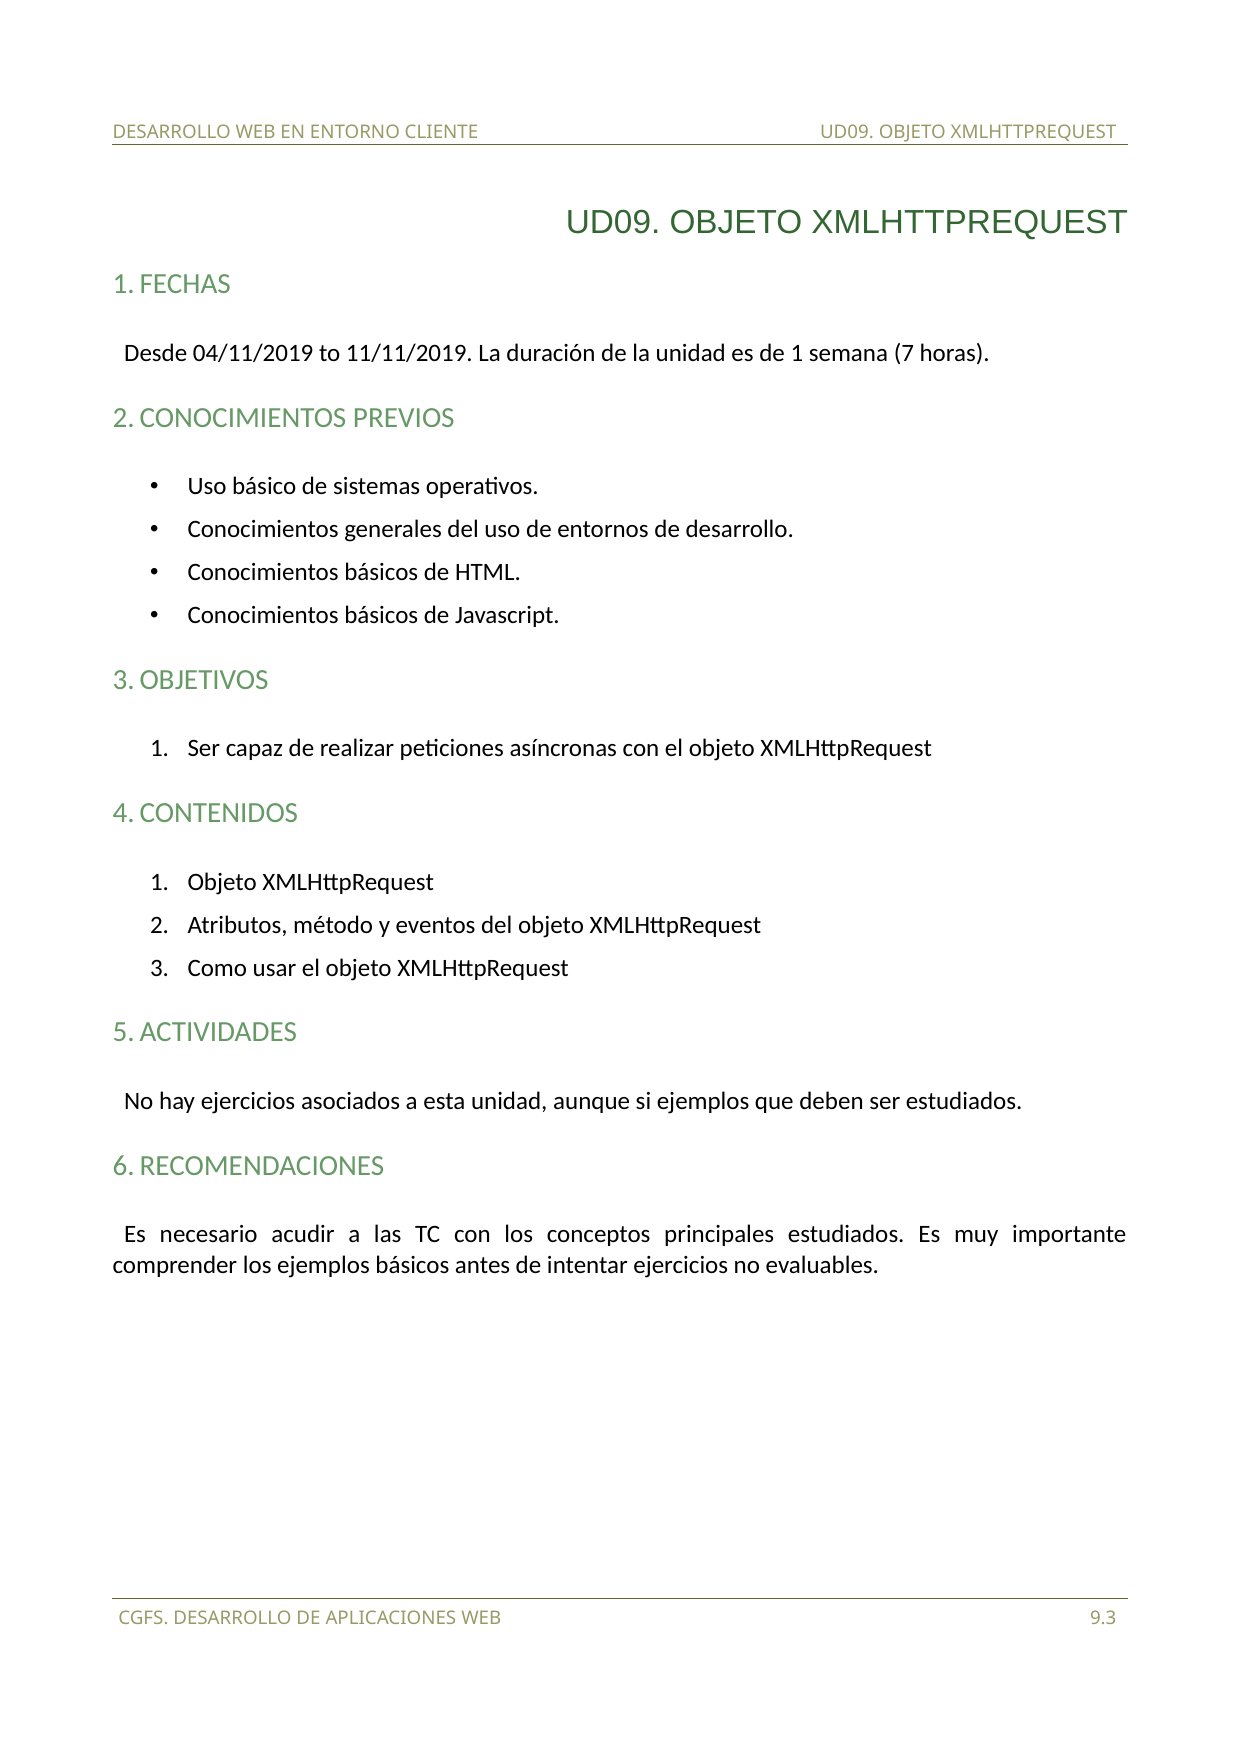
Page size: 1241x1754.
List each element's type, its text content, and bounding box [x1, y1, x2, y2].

subtitle Fechas [112, 265, 1128, 301]
list Conocimientos básicos de Javascript. [150, 599, 1128, 629]
list Objeto XMLHttpRequest [150, 866, 1128, 896]
text UD09. Objeto XMLHttpRequest [112, 202, 1128, 240]
list Ser capaz de realizar peticiones asíncronas con el objeto XMLHttpRequest [150, 732, 1128, 763]
list Como usar el objeto XMLHttpRequest [150, 952, 1128, 982]
subtitle Contenidos [112, 794, 1128, 830]
text No hay ejercicios asociados a esta unidad, aunque si ejemplos que deben ser estudiados. [112, 1085, 1128, 1116]
subtitle Actividades [112, 1013, 1128, 1049]
subtitle Objetivos [112, 661, 1128, 696]
subtitle Recomendaciones [112, 1147, 1128, 1183]
subtitle Conocimientos previos [112, 399, 1128, 434]
list Conocimientos generales del uso de entornos de desarrollo. [150, 513, 1128, 544]
text Es necesario acudir a las TC con los conceptos principales estudiados. Es muy importante comprender los ejemplos básicos antes de intentar ejercicios no evaluables. [112, 1219, 1128, 1280]
list Uso básico de sistemas operativos. [150, 470, 1128, 501]
list Conocimientos básicos de HTML. [150, 556, 1128, 587]
text Desde 04/11/2019 to 11/11/2019. La duración de la unidad es de 1 semana (7 horas). [112, 337, 1128, 367]
list Atributos, método y eventos del objeto XMLHttpRequest [150, 909, 1128, 939]
